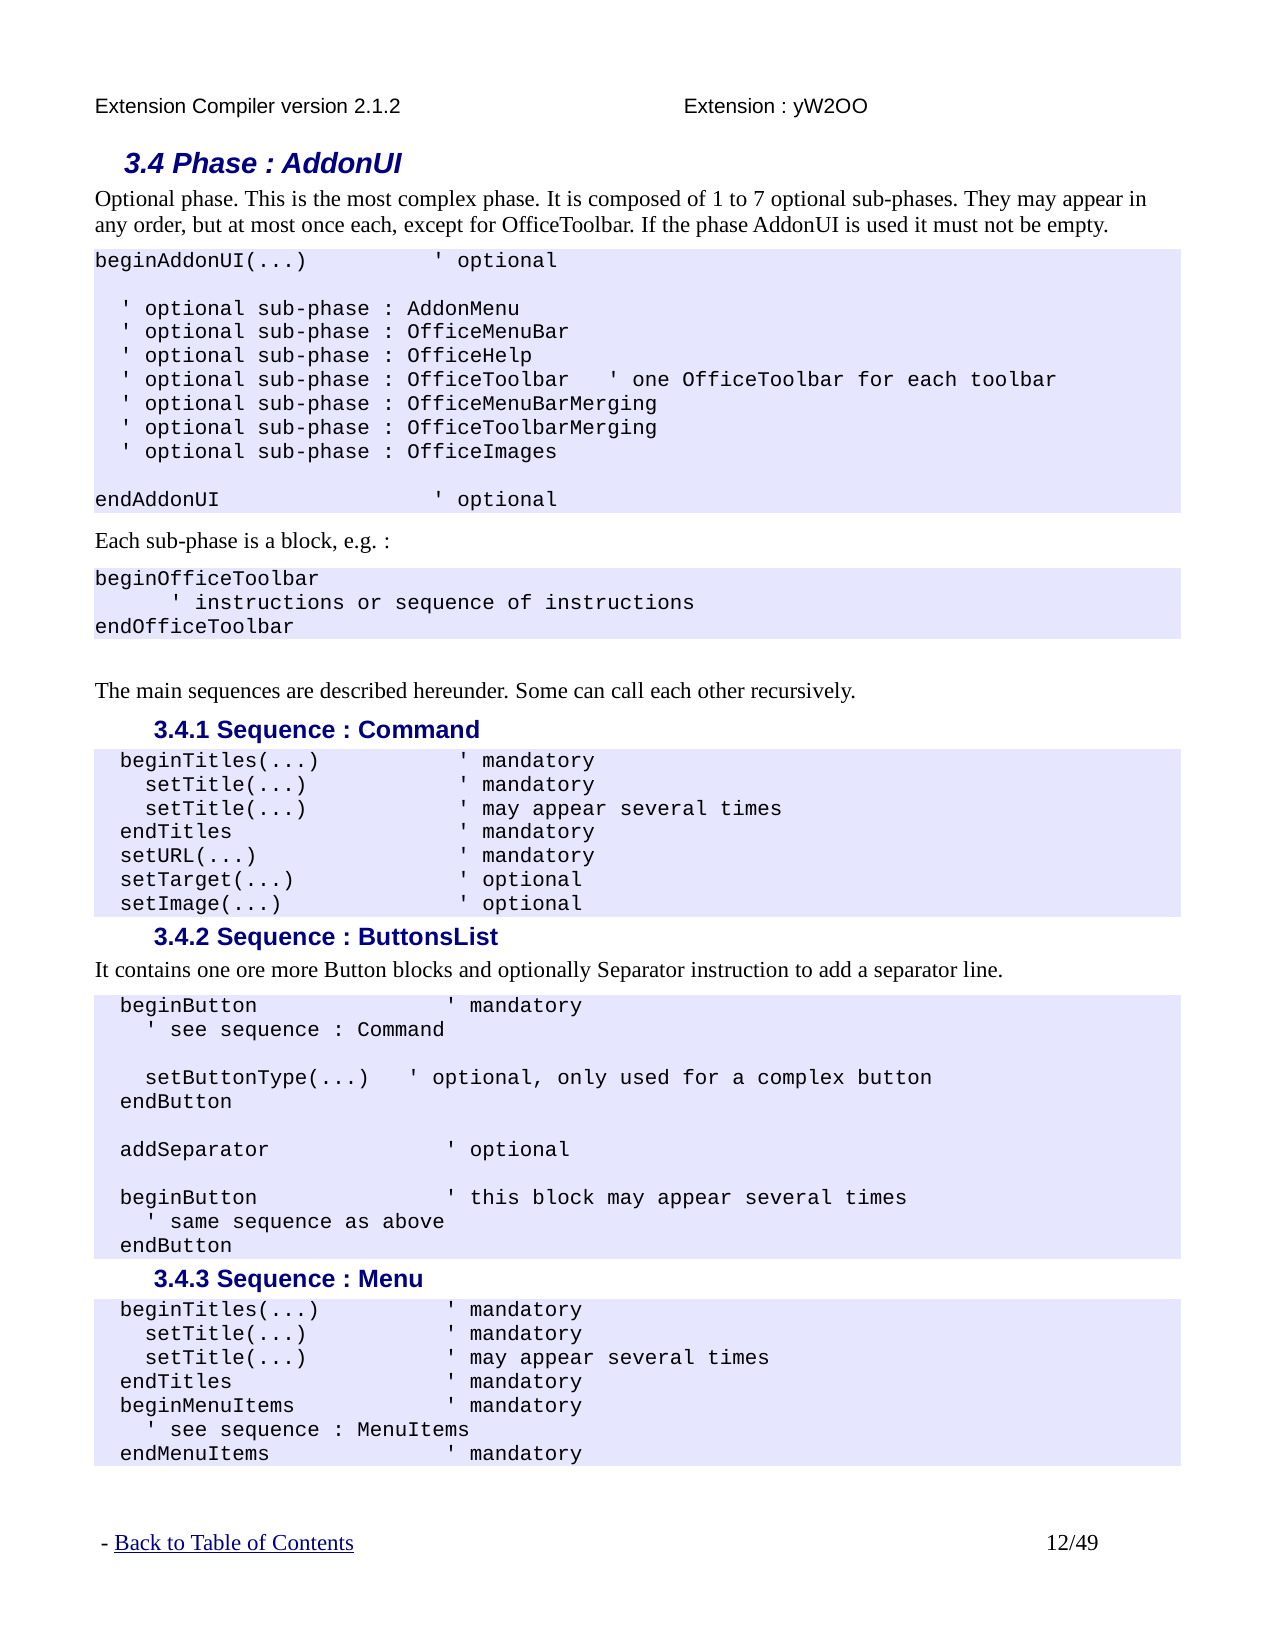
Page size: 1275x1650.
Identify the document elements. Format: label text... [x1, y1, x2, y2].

text beginAddonUI(...) ' optional [94, 249, 1181, 273]
text setTitle(...) ' may appear several times [94, 1347, 1181, 1371]
text endButton [94, 1091, 1181, 1115]
text ' same sequence as above [94, 1211, 1181, 1235]
text setTitle(...) ' may appear several times [94, 797, 1181, 821]
subtitle Phase : AddonUI [124, 147, 1181, 180]
text ' optional sub-phase : OfficeHelp [94, 345, 1181, 369]
text beginTitles(...) ' mandatory [94, 1299, 1181, 1323]
text addSeparator ' optional [94, 1139, 1181, 1163]
text ' instructions or sequence of instructions [94, 592, 1181, 616]
text Optional phase. This is the most complex phase. It is composed of 1 to 7 optional sub-phases. They may appear in any order, but at most once each, except for OfficeToolbar. If the phase AddonUI is used it must not be empty. [94, 186, 1181, 237]
text beginButton ' mandatory [94, 995, 1181, 1019]
text ' optional sub-phase : OfficeToolbarMerging [94, 417, 1181, 441]
text Each sub-phase is a block, e.g. : [94, 528, 1181, 553]
text setTitle(...) ' mandatory [94, 1323, 1181, 1347]
text setTitle(...) ' mandatory [94, 773, 1181, 797]
text beginMenuItems ' mandatory [94, 1394, 1181, 1418]
text endOfficeToolbar [94, 616, 1181, 639]
text endMenuItems ' mandatory [94, 1442, 1181, 1466]
text The main sequences are described hereunder. Some can call each other recursively. [94, 678, 1181, 703]
text endTitles ' mandatory [94, 821, 1181, 845]
subtitle Sequence : Command [153, 716, 1181, 744]
text ' optional sub-phase : OfficeToolbar ' one OfficeToolbar for each toolbar [94, 369, 1181, 393]
text ' see sequence : MenuItems [94, 1418, 1181, 1442]
text endTitles ' mandatory [94, 1371, 1181, 1394]
text beginTitles(...) ' mandatory [94, 749, 1181, 773]
text beginOfficeToolbar [94, 568, 1181, 592]
text ' see sequence : Command [94, 1019, 1181, 1043]
subtitle Sequence : ButtonsList [153, 923, 1181, 951]
text ' optional sub-phase : AddonMenu [94, 297, 1181, 321]
text ' optional sub-phase : OfficeImages [94, 441, 1181, 465]
text setButtonType(...) ' optional, only used for a complex button [94, 1067, 1181, 1091]
text beginButton ' this block may appear several times [94, 1187, 1181, 1211]
text setTarget(...) ' optional [94, 869, 1181, 893]
text ' optional sub-phase : OfficeMenuBarMerging [94, 393, 1181, 417]
subtitle Sequence : Menu [153, 1265, 1181, 1293]
text ' optional sub-phase : OfficeMenuBar [94, 321, 1181, 345]
text setURL(...) ' mandatory [94, 845, 1181, 869]
text endAddonUI ' optional [94, 489, 1181, 513]
text setImage(...) ' optional [94, 893, 1181, 917]
text It contains one ore more Button blocks and optionally Separator instruction to add a separator line. [94, 957, 1181, 983]
text endButton [94, 1235, 1181, 1259]
